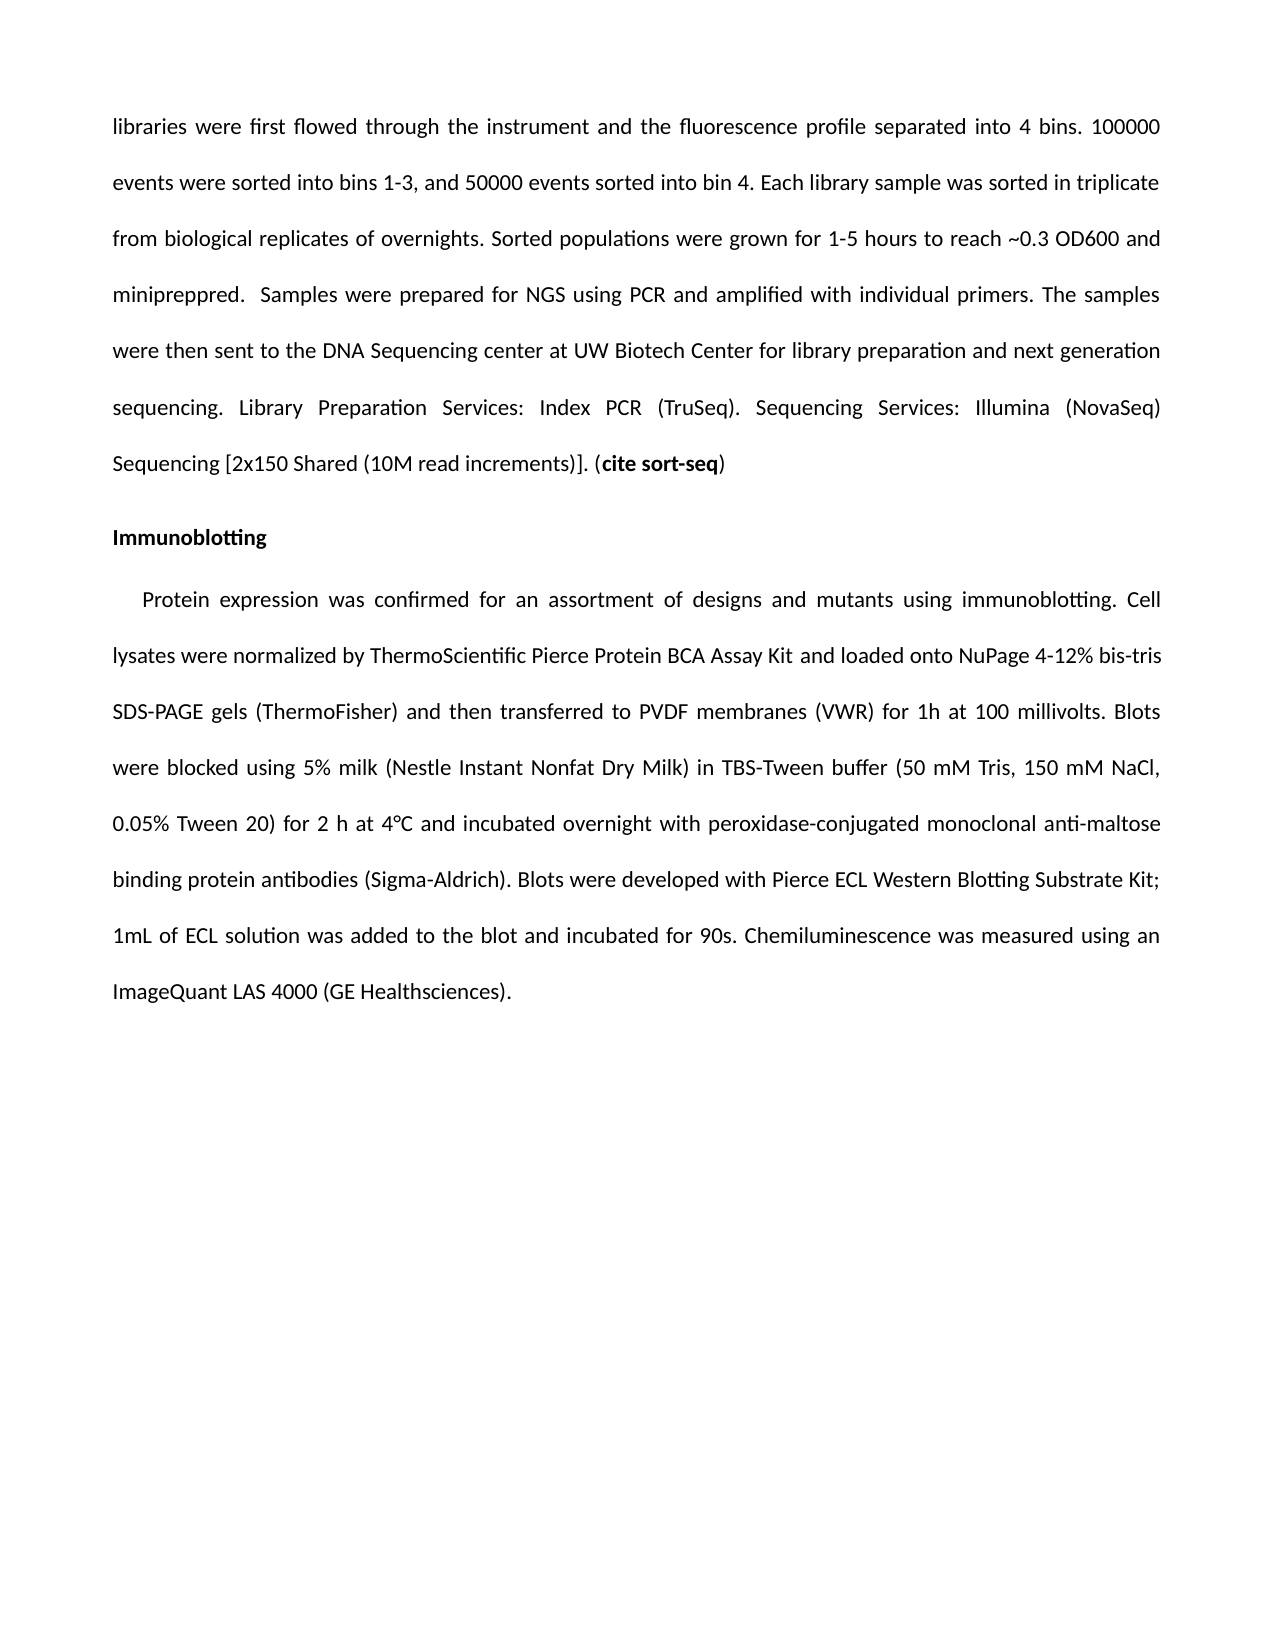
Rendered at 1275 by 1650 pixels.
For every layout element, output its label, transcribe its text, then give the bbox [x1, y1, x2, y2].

subtitle Immunoblotting [112, 523, 1162, 551]
text Protein expression was confirmed for an assortment of designs and mutants using immunoblotting. Cell lysates were normalized by ThermoScientific Pierce Protein BCA Assay Kit and loaded onto NuPage 4-12% bis-tris SDS-PAGE gels (ThermoFisher) and then transferred to PVDF membranes (VWR) for 1h at 100 millivolts. Blots were blocked using 5% milk (Nestle Instant Nonfat Dry Milk) in TBS-Tween buffer (50 mM Tris, 150 mM NaCl, 0.05% Tween 20) for 2 h at 4°C and incubated overnight with peroxidase-conjugated monoclonal anti-maltose binding protein antibodies (Sigma-Aldrich). Blots were developed with Pierce ECL Western Blotting Substrate Kit; 1mL of ECL solution was added to the blot and incubated for 90s. Chemiluminescence was measured using an ImageQuant LAS 4000 (GE Healthsciences). [112, 585, 1162, 1005]
text libraries were first flowed through the instrument and the fluorescence profile separated into 4 bins. 100000 events were sorted into bins 1-3, and 50000 events sorted into bin 4. Each library sample was sorted in triplicate from biological replicates of overnights. Sorted populations were grown for 1-5 hours to reach ~0.3 OD600 and minipreppred. Samples were prepared for NGS using PCR and amplified with individual primers. The samples were then sent to the DNA Sequencing center at UW Biotech Center for library preparation and next generation sequencing. Library Preparation Services: Index PCR (TruSeq). Sequencing Services: Illumina (NovaSeq) Sequencing [2x150 Shared (10M read increments)]. (cite sort-seq) [112, 112, 1162, 477]
